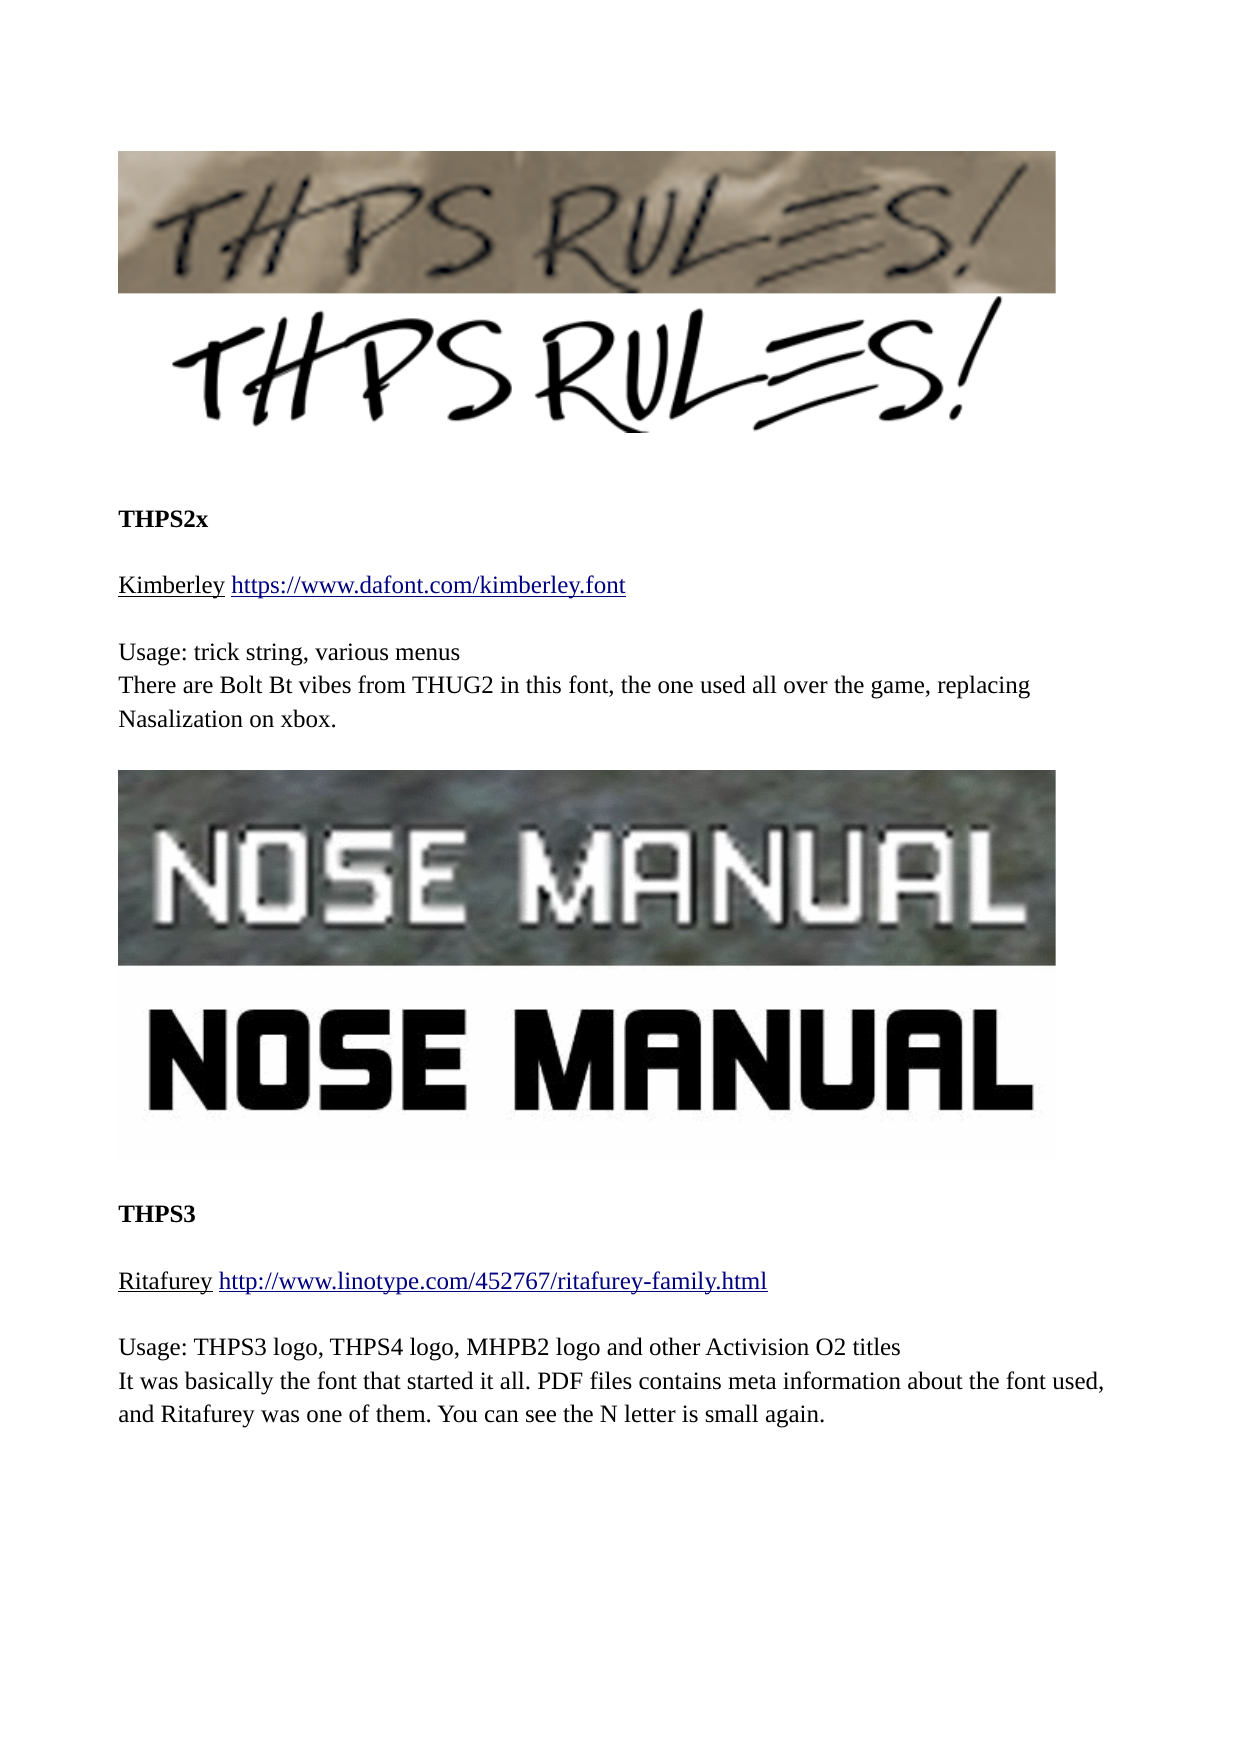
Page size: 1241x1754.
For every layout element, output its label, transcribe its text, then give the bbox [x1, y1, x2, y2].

text THPS2x Kimberley https://www.dafont.com/kimberley.font Usage: trick string, various menus There are Bolt Bt vibes from THUG2 in this font, the one used all over the game, replacing Nasalization on xbox. THPS3 Ritafurey http://www.linotype.com/452767/ritafurey-family.html Usage: THPS3 logo, THPS4 logo, MHPB2 logo and other Activision O2 titles It was basically the font that started it all. PDF files contains meta information about the font used, and Ritafurey was one of them. You can see the N letter is small again. [118, 118, 1122, 1461]
picture [118, 151, 1056, 433]
picture [118, 770, 1056, 1162]
